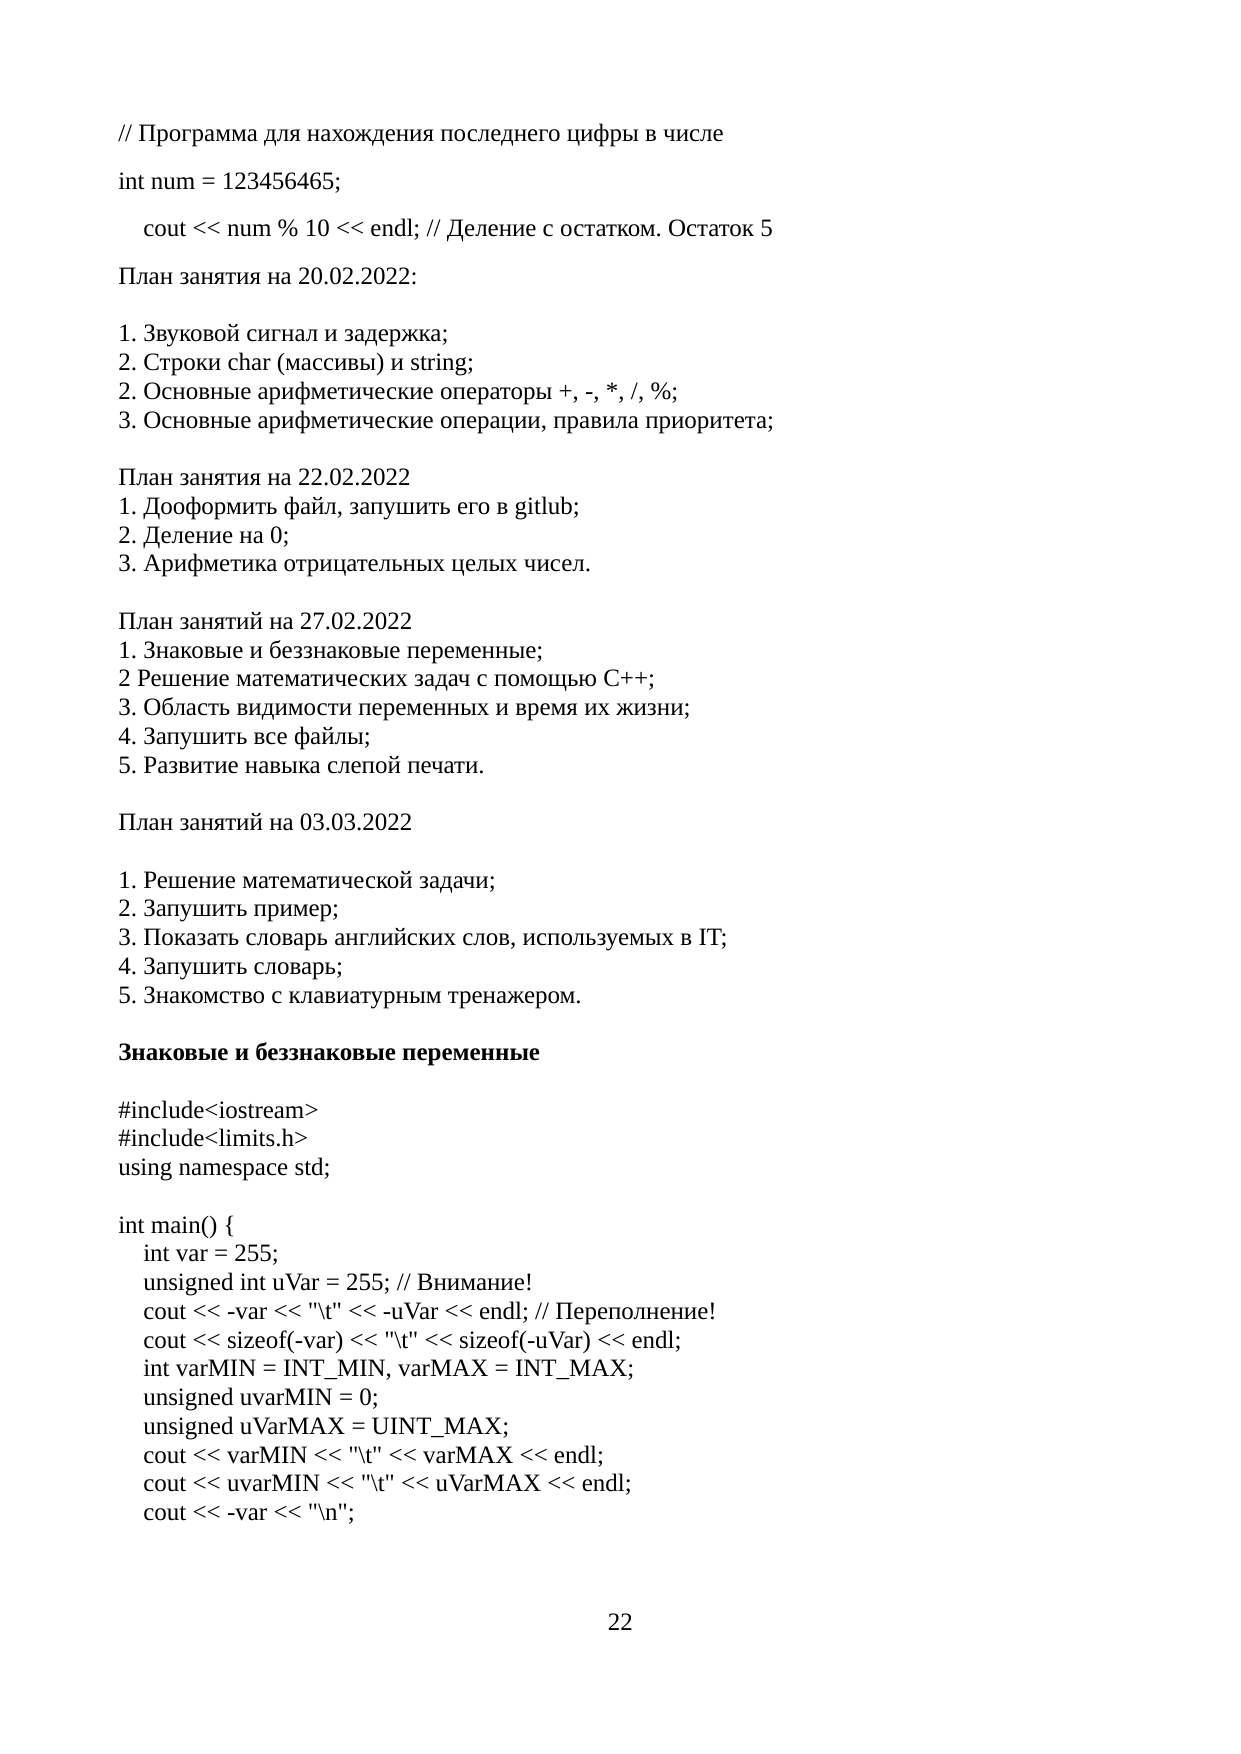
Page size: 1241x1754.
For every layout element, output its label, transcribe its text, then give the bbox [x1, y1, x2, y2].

text 3. Основные арифметические операции, правила приоритета; [118, 405, 1122, 433]
text 4. Запушить словарь; [118, 951, 1122, 980]
text 4. Запушить все файлы; [118, 721, 1122, 750]
text 3. Арифметика отрицательных целых чисел. [118, 548, 1122, 577]
text // Программа для нахождения последнего цифры в числе [118, 118, 1122, 147]
text using namespace std; [118, 1152, 1122, 1181]
text cout << -var << "\t" << -uVar << endl; // Переполнение! [118, 1296, 1122, 1325]
text cout << varMIN << "\t" << varMAX << endl; [118, 1440, 1122, 1468]
text cout << -var << "\n"; [118, 1497, 1122, 1526]
text #include<limits.h> [118, 1123, 1122, 1152]
text #include<iostream> [118, 1095, 1122, 1123]
text cout << num % 10 << endl; // Деление с остатком. Остаток 5 [118, 213, 1122, 242]
text 2. Запушить пример; [118, 893, 1122, 922]
text int varMIN = INT_MIN, varMAX = INT_MAX; [118, 1353, 1122, 1382]
text 5. Знакомство с клавиатурным тренажером. [118, 980, 1122, 1008]
text unsigned uVarMAX = UINT_MAX; [118, 1411, 1122, 1440]
text Знаковые и беззнаковые переменные [118, 1037, 1122, 1066]
text 1. Знаковые и беззнаковые переменные; [118, 635, 1122, 663]
text cout << sizeof(-var) << "\t" << sizeof(-uVar) << endl; [118, 1325, 1122, 1353]
text 2. Деление на 0; [118, 520, 1122, 548]
text cout << uvarMIN << "\t" << uVarMAX << endl; [118, 1468, 1122, 1497]
text int num = 123456465; [118, 166, 1122, 194]
text 5. Развитие навыка слепой печати. [118, 750, 1122, 778]
text 3. Показать словарь английских слов, используемых в IT; [118, 922, 1122, 951]
text 2. Основные арифметические операторы +, -, *, /, %; [118, 376, 1122, 405]
text План занятия на 20.02.2022: [118, 261, 1122, 290]
text План занятия на 22.02.2022 [118, 462, 1122, 491]
text 1. Решение математической задачи; [118, 865, 1122, 893]
text 2 Решение математических задач с помощью C++; [118, 663, 1122, 692]
text int var = 255; [118, 1238, 1122, 1267]
text unsigned int uVar = 255; // Внимание! [118, 1267, 1122, 1296]
text 3. Область видимости переменных и время их жизни; [118, 692, 1122, 721]
text 1. Звуковой сигнал и задержка; [118, 318, 1122, 347]
text 2. Строки char (массивы) и string; [118, 347, 1122, 376]
text unsigned uvarMIN = 0; [118, 1382, 1122, 1411]
text План занятий на 03.03.2022 [118, 807, 1122, 836]
text 1. Дооформить файл, запушить его в gitlub; [118, 491, 1122, 520]
text План занятий на 27.02.2022 [118, 606, 1122, 635]
text int main() { [118, 1210, 1122, 1238]
